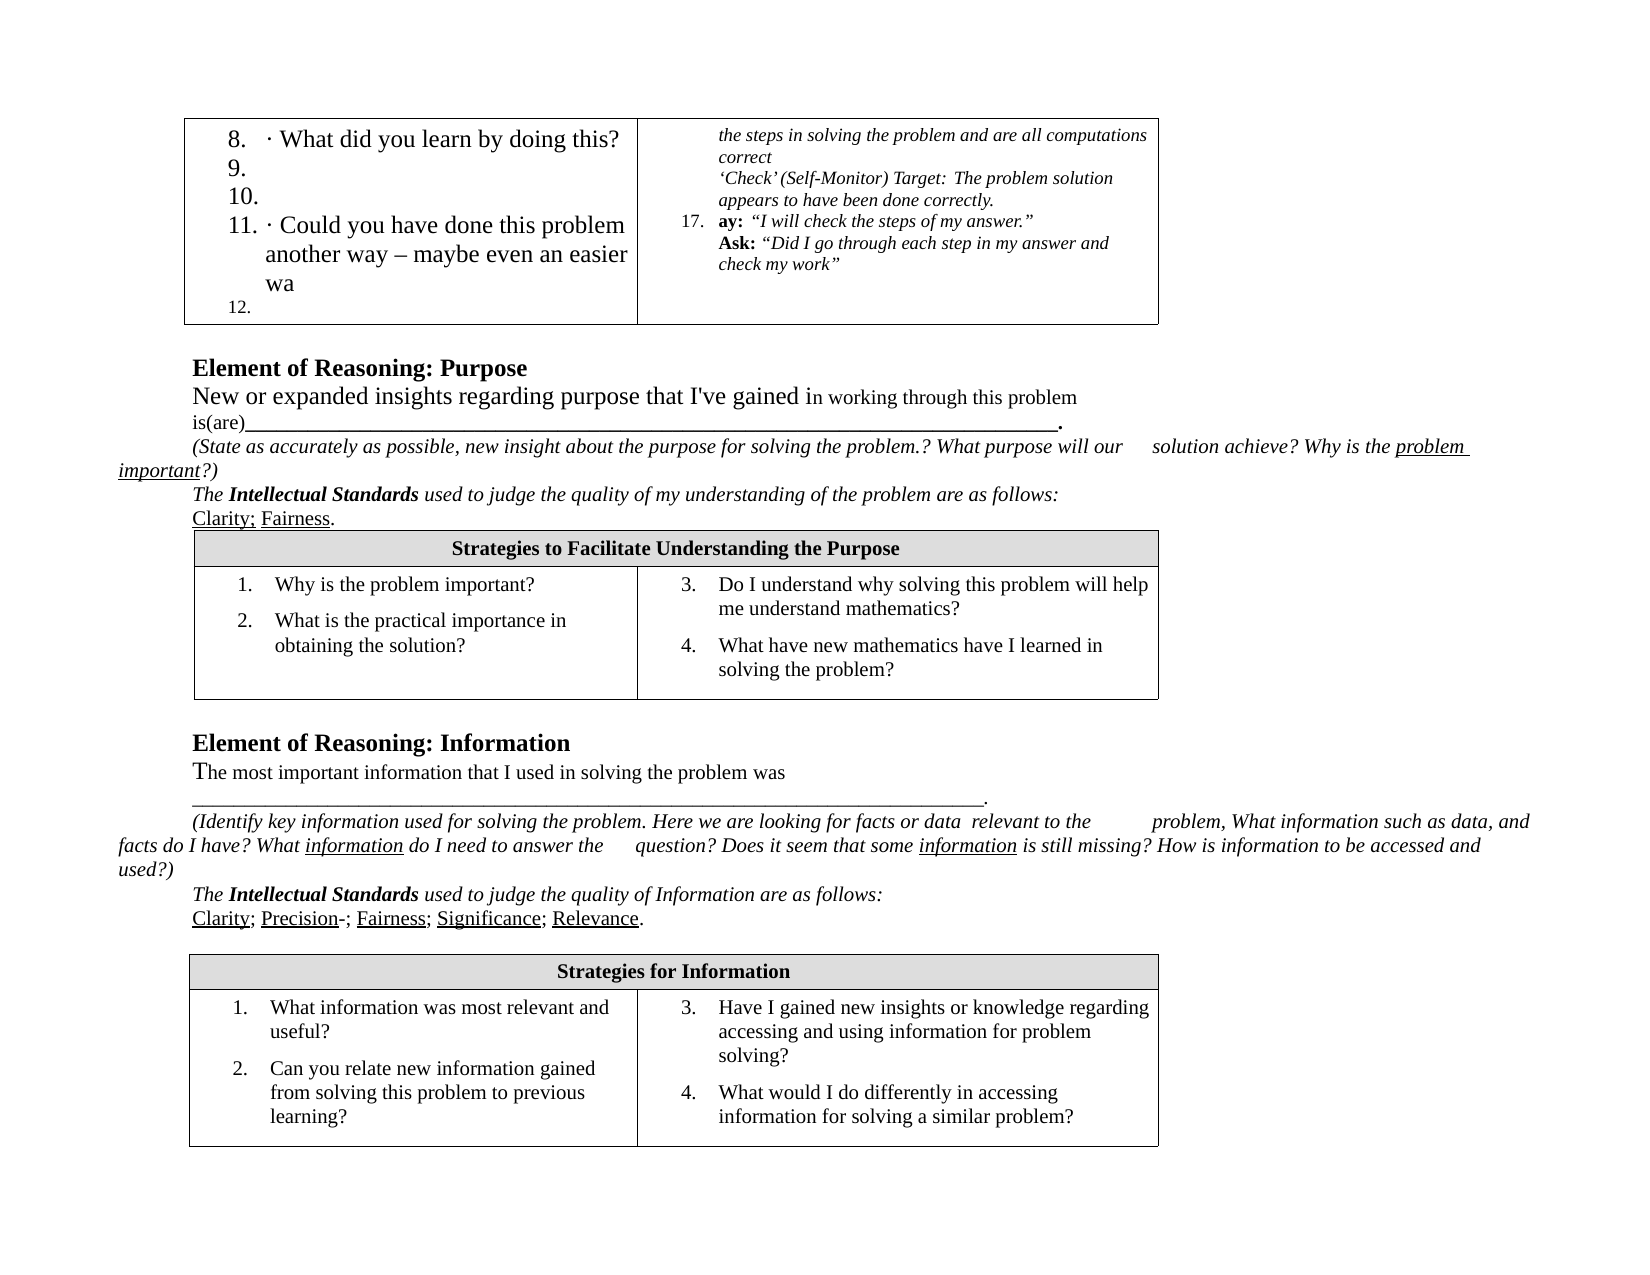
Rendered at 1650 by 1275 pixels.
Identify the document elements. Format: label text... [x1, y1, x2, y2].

text (Identify key information used for solving the problem. Here we are looking for facts or data relevant to the problem, What information such as data, and facts do I have? What information do I need to answer the question? Does it seem that some information is still missing? How is information to be accessed and used?) [118, 809, 1532, 881]
table_cell Have I gained new insights or knowledge regarding accessing and using information for problem solving? What would I do differently in accessing information for solving a similar problem? [638, 990, 1158, 1146]
text Clarity; Fairness. [118, 506, 1532, 530]
table_cell the steps in solving the problem and are all computations correct‌ ‘Check’ (Self-Monitor) Target: The problem solution appears to have been done correctly. ay: “I will check the steps of my answer.” Ask: “Did I go through each step in my answer and check my work‌” [638, 119, 1158, 324]
table_cell Do I understand why solving this problem will help me understand mathematics? What have new mathematics have I learned in solving the problem? [638, 567, 1158, 699]
text Element of Reasoning: Purpose [118, 353, 1532, 381]
table_header Strategies to Facilitate Understanding the Purpose [195, 531, 1158, 566]
text The most important information that I used in solving the problem was ____________________________________________________________________________. [118, 756, 1532, 809]
table_header Strategies for Information [190, 955, 1158, 989]
table_cell What information was most relevant and useful? Can you relate new information gained from solving this problem to previous learning? [190, 990, 637, 1146]
text (State as accurately as possible, new insight about the purpose for solving the problem.? What purpose will our solution achieve? Why is the problem important?) [118, 434, 1532, 482]
text New or expanded insights regarding purpose that I've gained in working through this problem is(are)______________________________________________________________________________. [118, 381, 1532, 434]
text The Intellectual Standards used to judge the quality of my understanding of the problem are as follows: [118, 482, 1532, 506]
table_cell Did I answer the question? Can I explain and justify my answer? Did my understanding of the question change as I worked through the problem? How can this problem be extended to other types of problems? Were all problem conditions met? Does your answer make sense? Did you answe Does your answer make sense? Did you answer all of the questions? · What did you learn by doing this? · Could you have done this problem another way – maybe even an easier wa [185, 119, 637, 324]
table_cell Why is the problem important? What is the practical importance in obtaining the solution? [195, 567, 637, 699]
text The Intellectual Standards used to judge the quality of Information are as follows: [118, 881, 1532, 906]
text Element of Reasoning: Information [118, 728, 1532, 756]
text Clarity; Precision-; Fairness; Significance; Relevance. [118, 906, 1532, 929]
